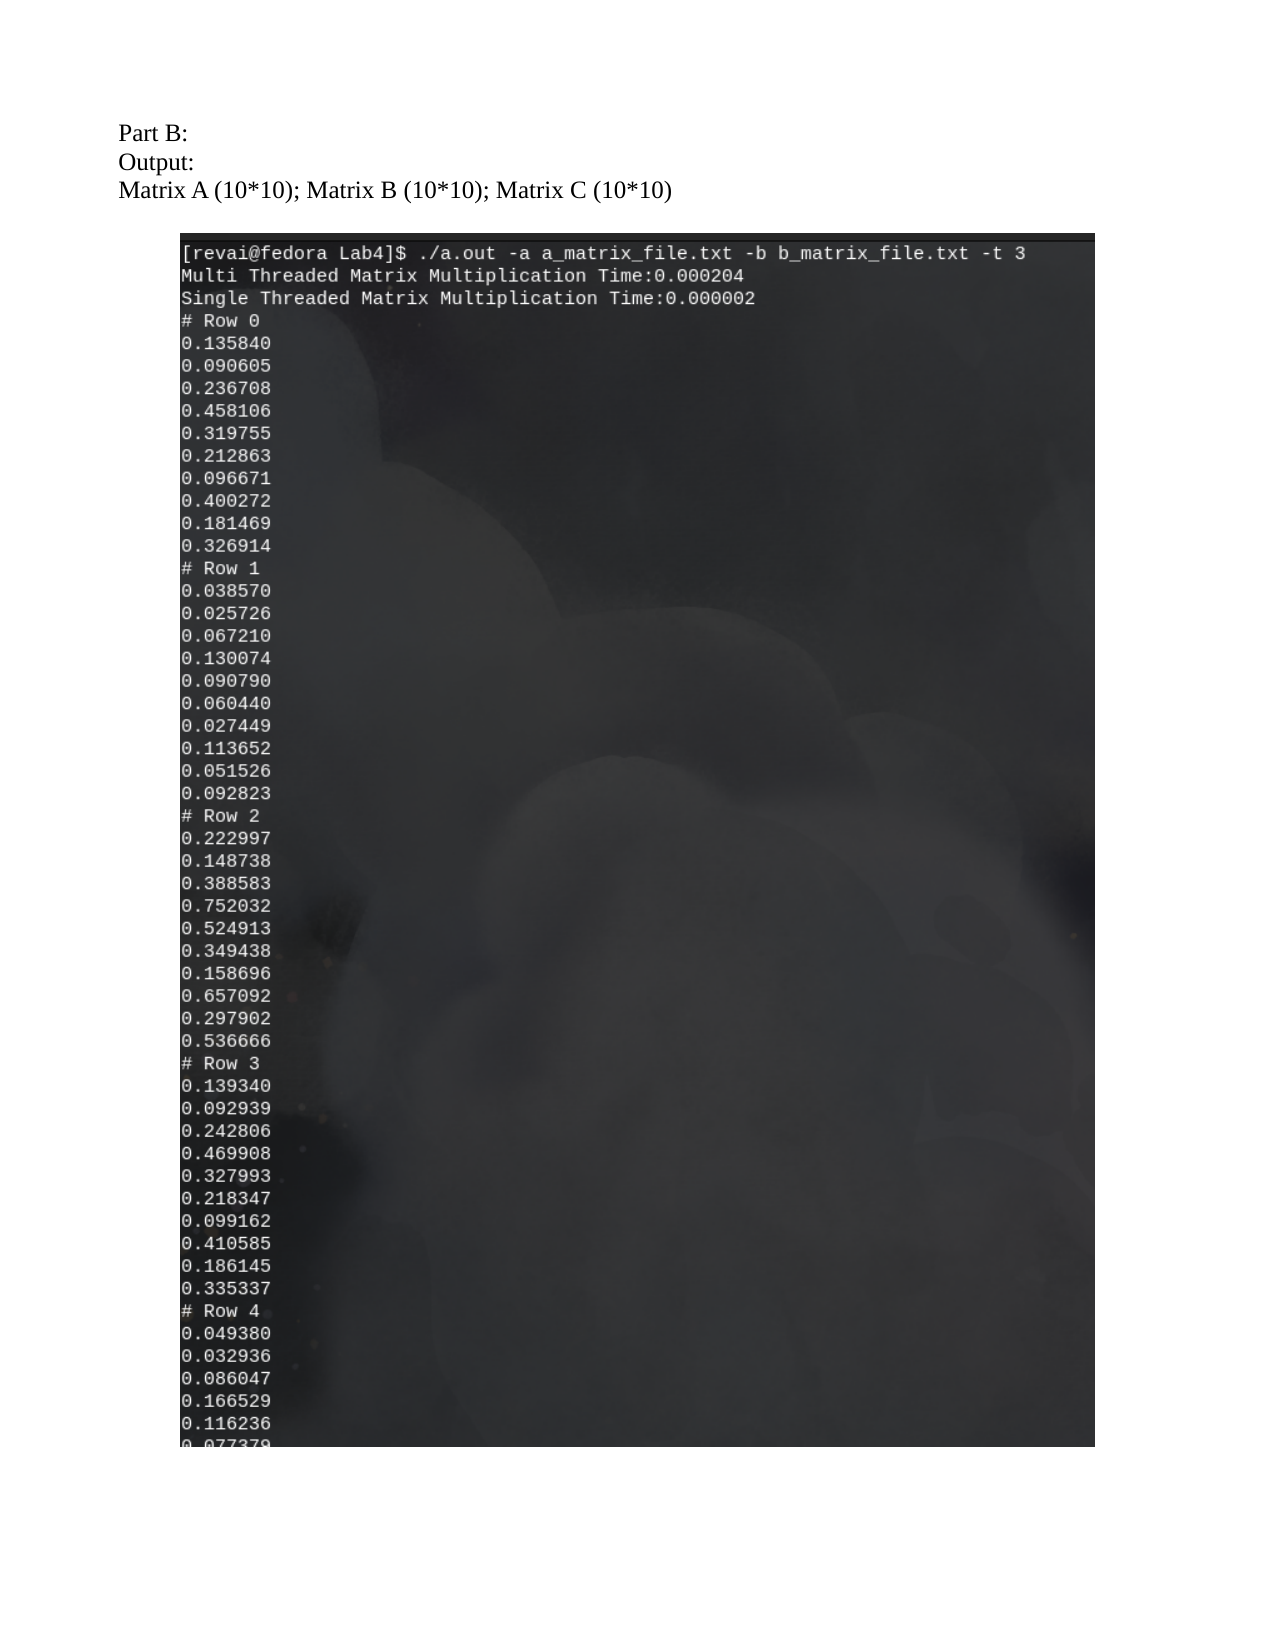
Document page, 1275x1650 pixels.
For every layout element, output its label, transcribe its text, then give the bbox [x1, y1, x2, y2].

text Output: [118, 147, 1157, 176]
text Matrix A (10*10); Matrix B (10*10); Matrix C (10*10) [118, 176, 1157, 204]
text Part B: [118, 118, 1157, 147]
picture [180, 233, 1095, 1447]
